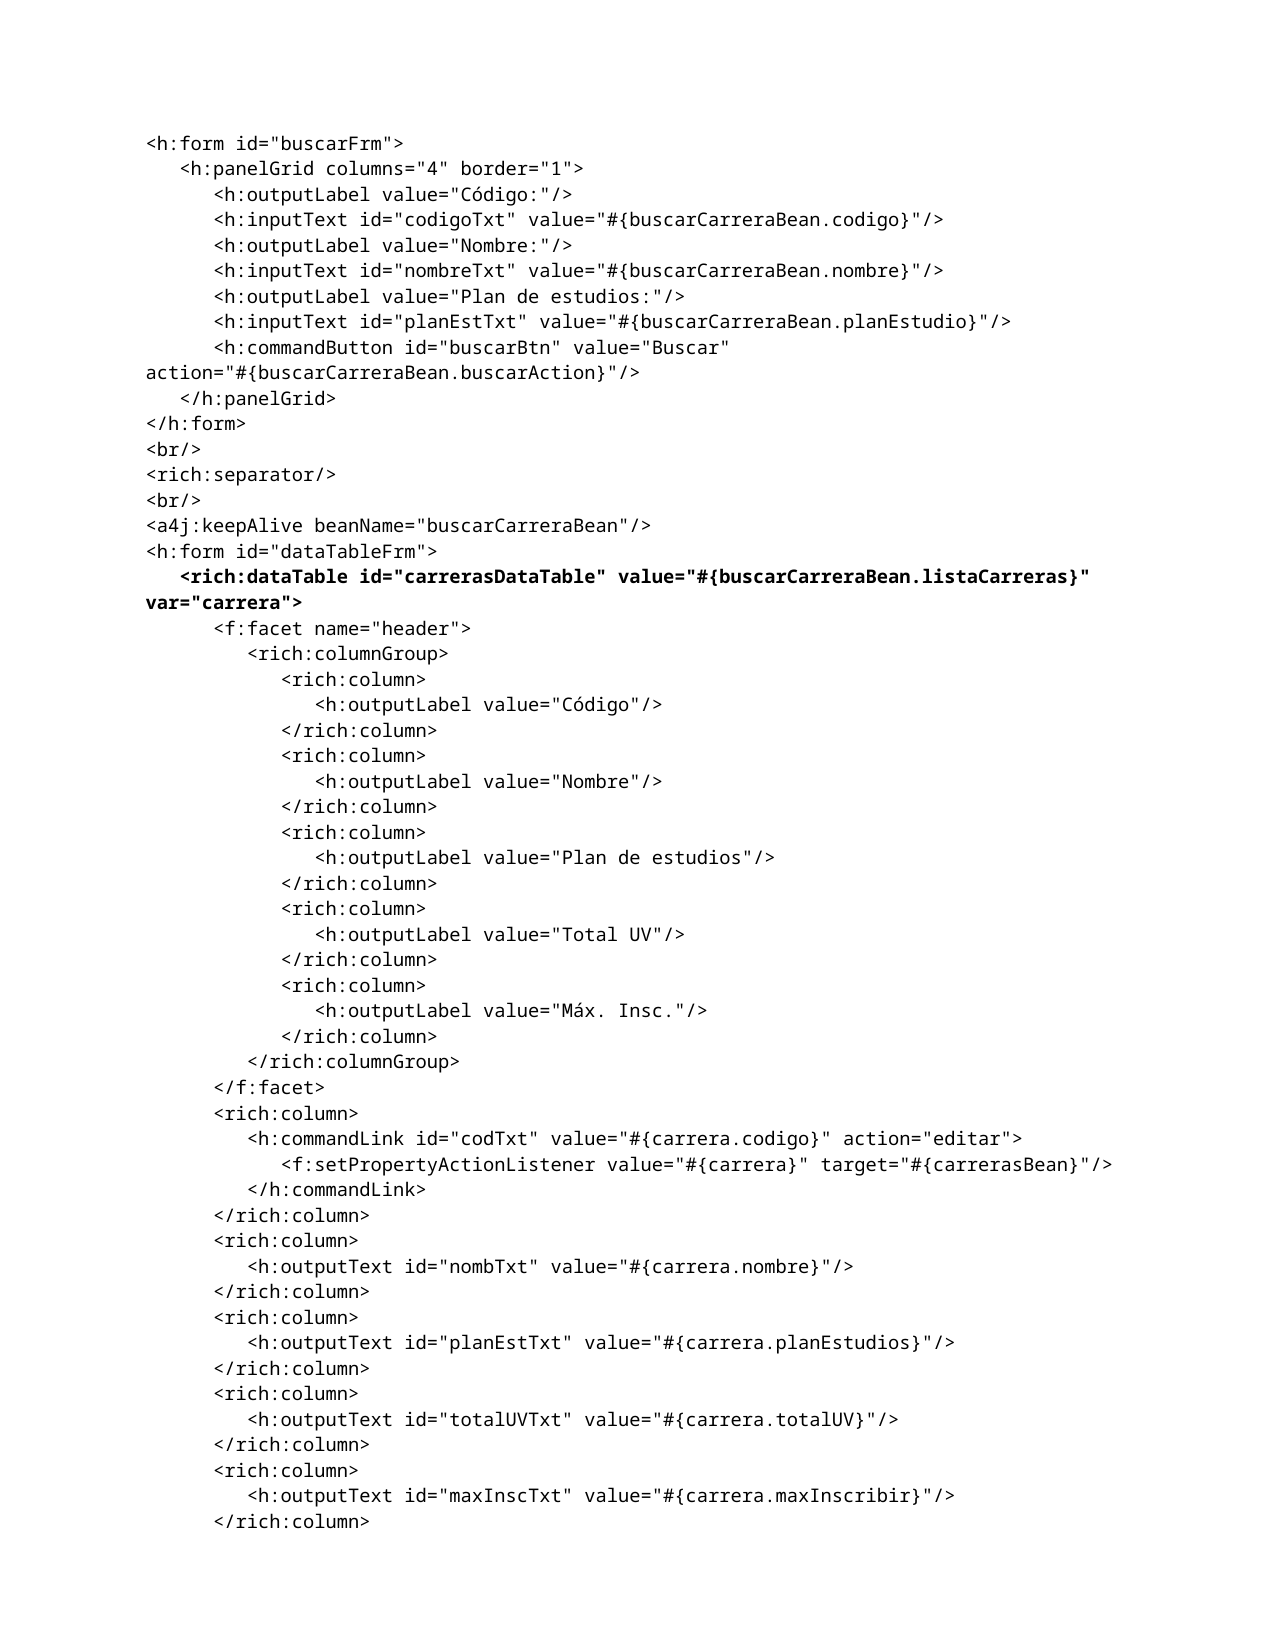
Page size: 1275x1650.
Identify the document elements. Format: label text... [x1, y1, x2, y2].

text <h:outputLabel value="Nombre"/> [145, 768, 1129, 793]
text </rich:columnGroup> [145, 1049, 1129, 1074]
text <h:outputLabel value="Código:"/> [145, 181, 1129, 207]
text </rich:column> [145, 1023, 1129, 1049]
text <rich:column> [145, 742, 1129, 768]
text <h:outputText id="totalUVTxt" value="#{carrera.totalUV}"/> [145, 1406, 1129, 1432]
text <h:inputText id="codigoTxt" value="#{buscarCarreraBean.codigo}"/> [145, 207, 1129, 232]
text <rich:column> [145, 1227, 1129, 1253]
text <rich:separator/> [145, 462, 1129, 487]
text </rich:column> [145, 870, 1129, 896]
text <rich:column> [145, 1457, 1129, 1483]
text <h:inputText id="planEstTxt" value="#{buscarCarreraBean.planEstudio}"/> [145, 309, 1129, 334]
text <br/> [145, 487, 1129, 513]
text </rich:column> [145, 1508, 1129, 1532]
text <br/> [145, 436, 1129, 462]
text <h:outputLabel value="Código"/> [145, 691, 1129, 717]
text <h:inputText id="nombreTxt" value="#{buscarCarreraBean.nombre}"/> [145, 258, 1129, 283]
text <h:outputLabel value="Total UV"/> [145, 921, 1129, 947]
text <rich:column> [145, 1381, 1129, 1406]
text <h:form id="buscarFrm"> [145, 130, 1129, 156]
text <h:outputText id="maxInscTxt" value="#{carrera.maxInscribir}"/> [145, 1483, 1129, 1508]
text </h:commandLink> [145, 1176, 1129, 1202]
text </rich:column> [145, 1278, 1129, 1304]
text </h:form> [145, 411, 1129, 436]
text </rich:column> [145, 1202, 1129, 1227]
text </rich:column> [145, 717, 1129, 742]
text <rich:column> [145, 1100, 1129, 1125]
text <h:form id="dataTableFrm"> [145, 538, 1129, 564]
text </f:facet> [145, 1074, 1129, 1100]
text <h:outputLabel value="Plan de estudios:"/> [145, 283, 1129, 309]
text <a4j:keepAlive beanName="buscarCarreraBean"/> [145, 513, 1129, 538]
text <h:outputLabel value="Nombre:"/> [145, 232, 1129, 258]
text <h:outputLabel value="Plan de estudios"/> [145, 844, 1129, 870]
text <h:outputText id="planEstTxt" value="#{carrera.planEstudios}"/> [145, 1329, 1129, 1355]
text <h:commandLink id="codTxt" value="#{carrera.codigo}" action="editar"> [145, 1125, 1129, 1151]
text </rich:column> [145, 1432, 1129, 1457]
text <h:outputLabel value="Máx. Insc."/> [145, 998, 1129, 1023]
text <rich:column> [145, 896, 1129, 921]
text <rich:column> [145, 972, 1129, 998]
text <rich:column> [145, 1304, 1129, 1329]
text <h:panelGrid columns="4" border="1"> [145, 156, 1129, 181]
text <rich:columnGroup> [145, 640, 1129, 666]
text <h:commandButton id="buscarBtn" value="Buscar" action="#{buscarCarreraBean.buscarAction}"/> [145, 334, 1129, 385]
text </rich:column> [145, 793, 1129, 819]
text <rich:column> [145, 666, 1129, 691]
text <rich:column> [145, 819, 1129, 844]
text <f:facet name="header"> [145, 615, 1129, 640]
text <h:outputText id="nombTxt" value="#{carrera.nombre}"/> [145, 1253, 1129, 1278]
text <rich:dataTable id="carrerasDataTable" value="#{buscarCarreraBean.listaCarreras}" var="carrera"> [145, 564, 1129, 615]
text </rich:column> [145, 1355, 1129, 1381]
text </rich:column> [145, 947, 1129, 972]
text <f:setPropertyActionListener value="#{carrera}" target="#{carrerasBean}"/> [145, 1151, 1129, 1176]
text </h:panelGrid> [145, 385, 1129, 411]
